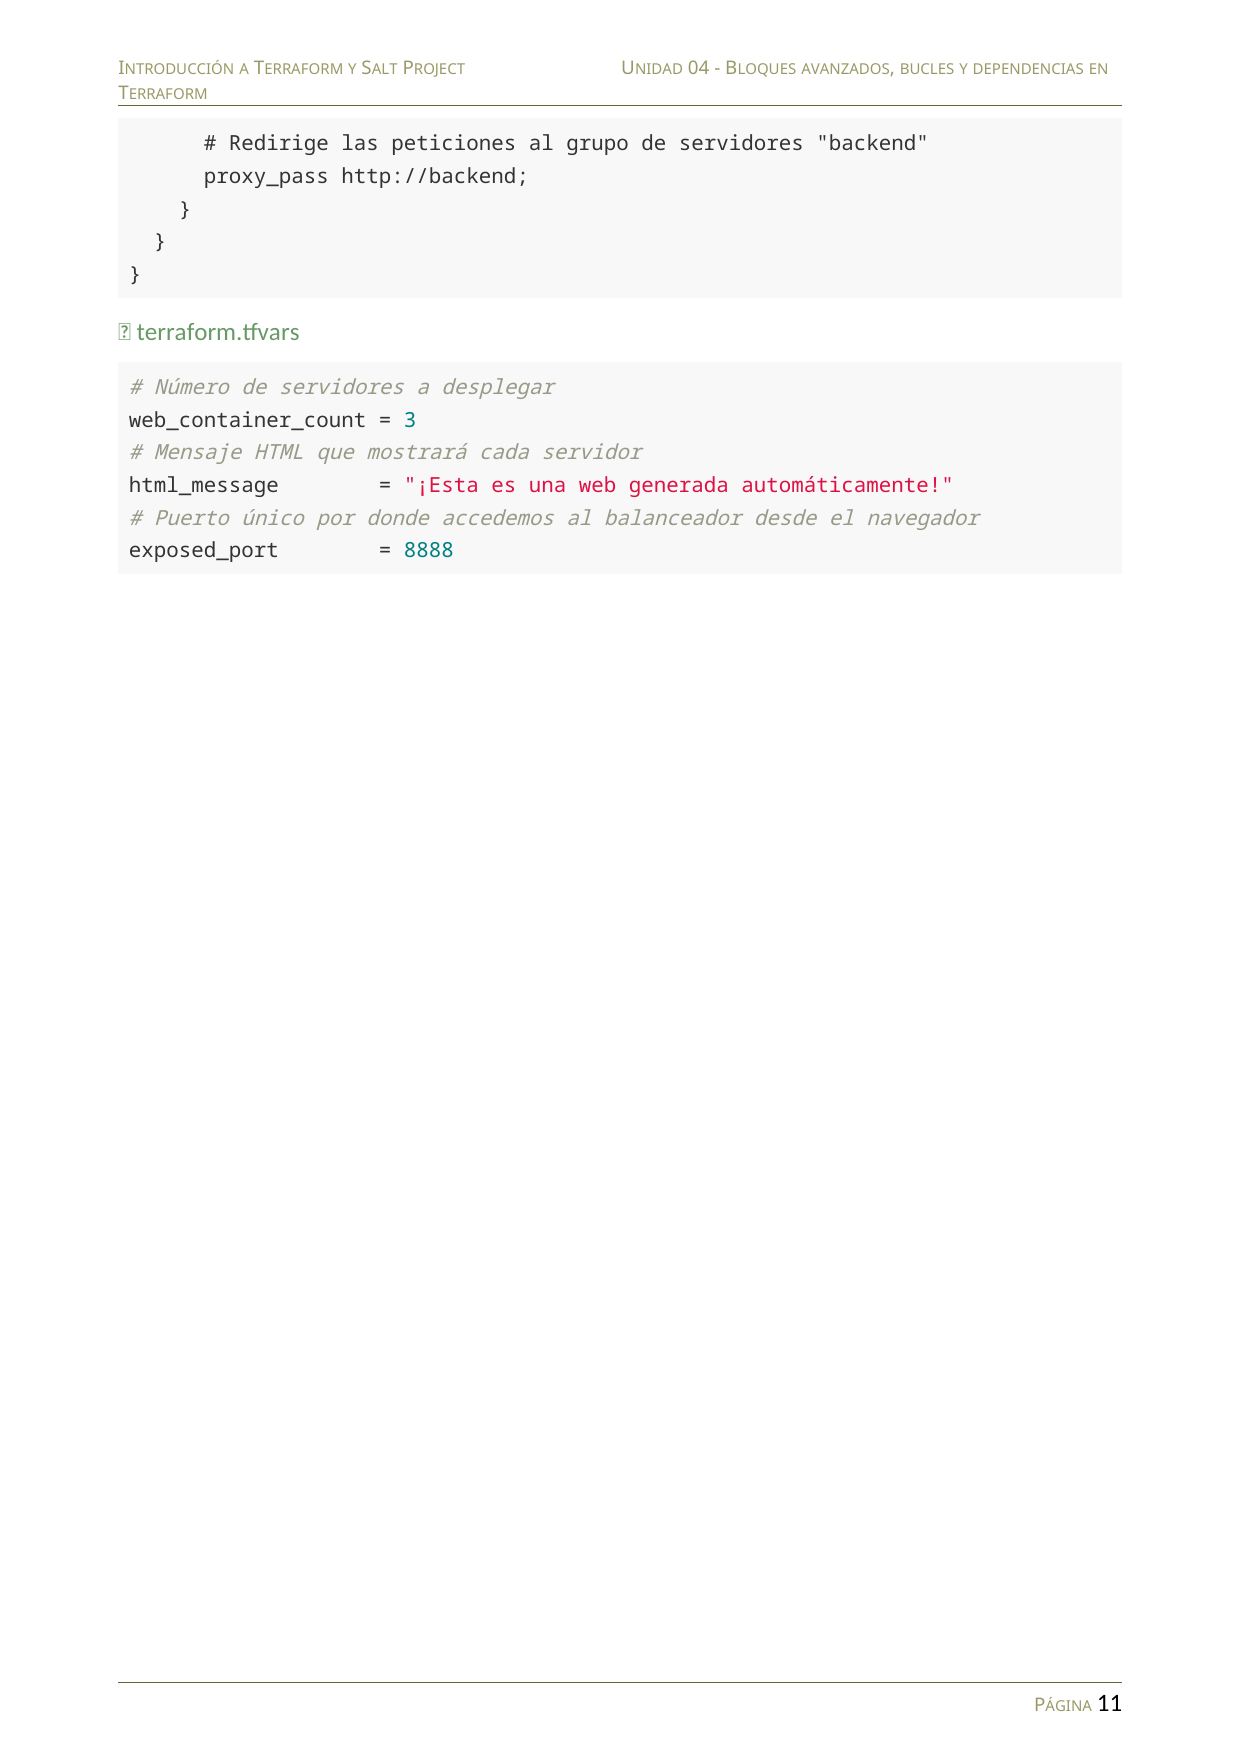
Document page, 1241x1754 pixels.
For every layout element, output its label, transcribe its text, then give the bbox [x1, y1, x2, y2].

table_header # Redirige las peticiones al grupo de servidores "backend" proxy_pass http://backend; } } } [118, 118, 1122, 298]
subtitle 📄 terraform.tfvars [118, 317, 1122, 347]
table_header # Número de servidores a desplegar web_container_count = 3 # Mensaje HTML que mostrará cada servidor html_message = "¡Esta es una web generada automáticamente!" # Puerto único por donde accedemos al balanceador desde el navegador exposed_port = 8888 [118, 362, 1122, 574]
